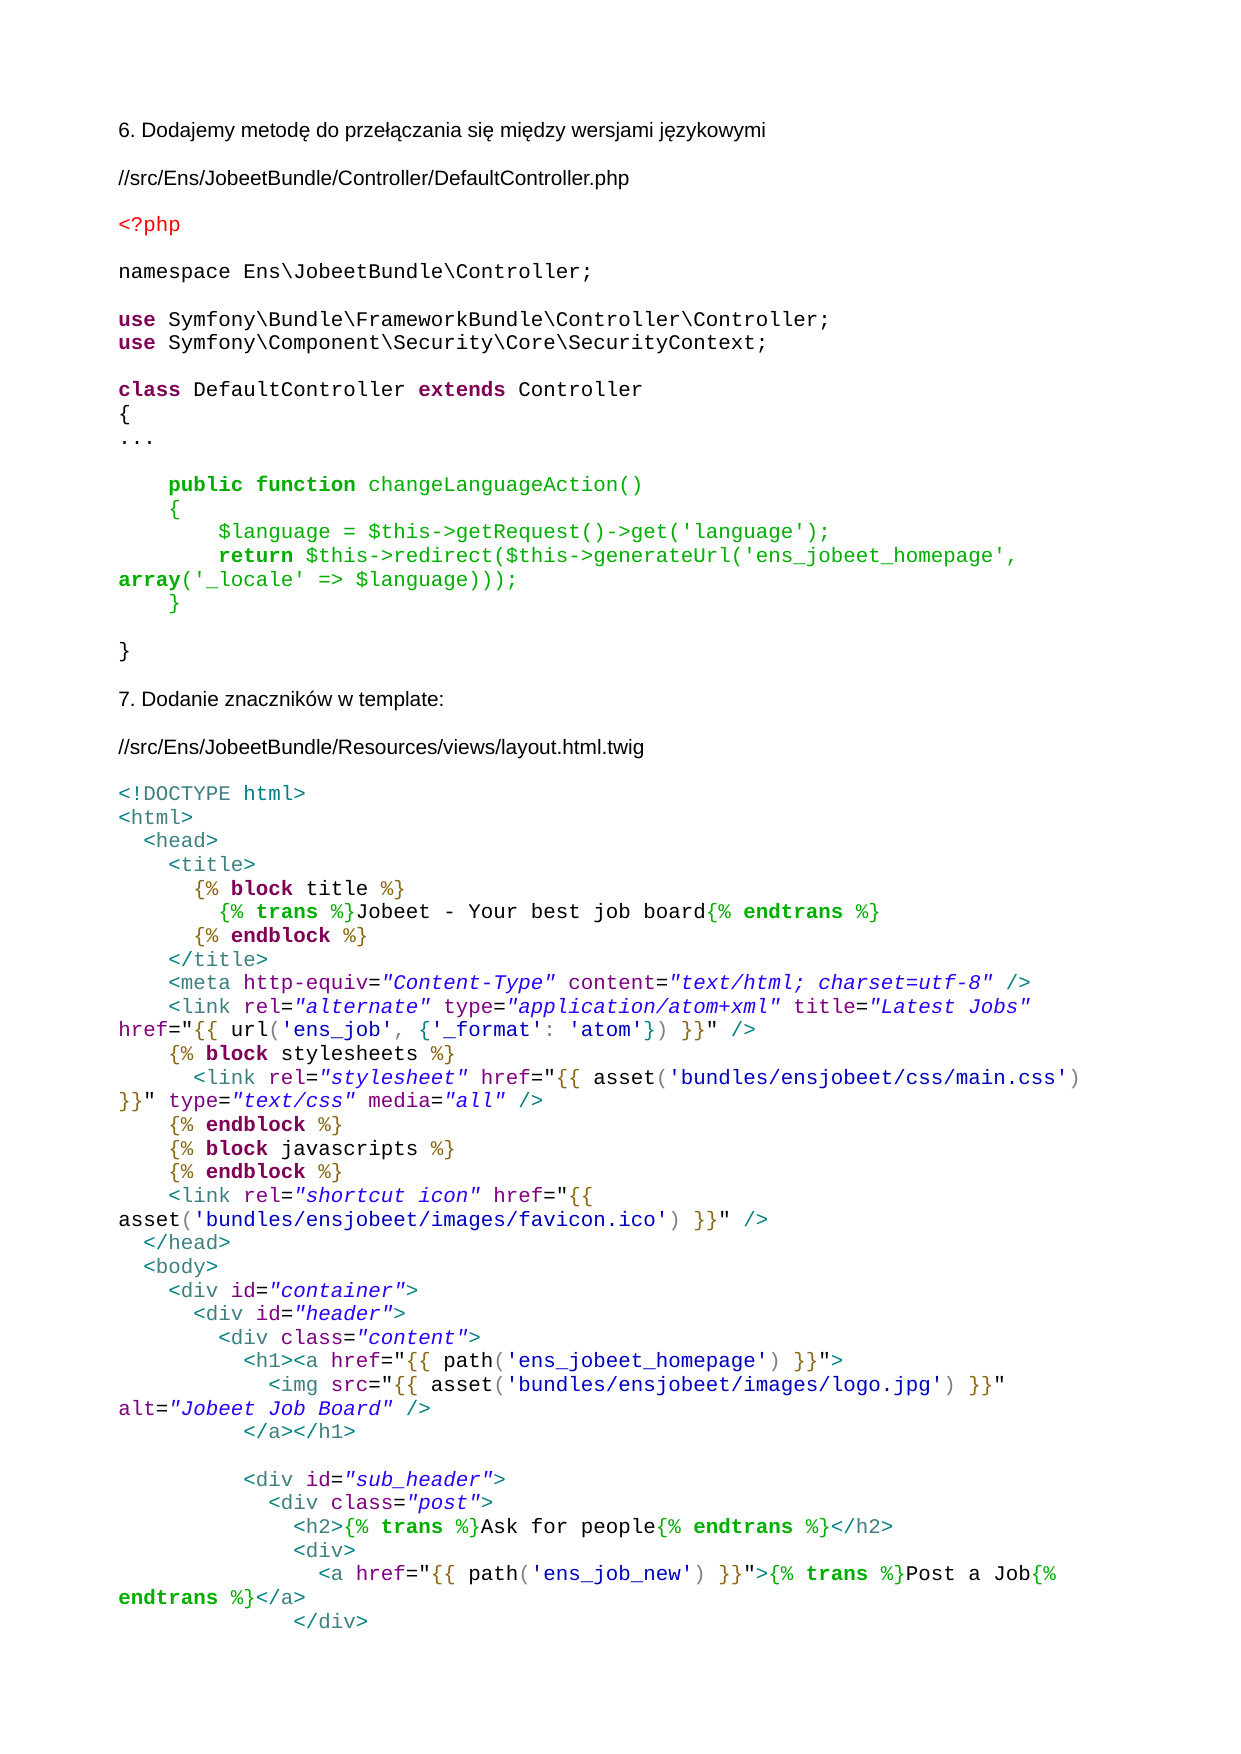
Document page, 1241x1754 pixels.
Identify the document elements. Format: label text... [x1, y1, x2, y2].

text namespace Ens\JobeetBundle\Controller; [118, 261, 1122, 285]
text <meta http-equiv="Content-Type" content="text/html; charset=utf-8" /> [118, 972, 1122, 996]
text <h2>{% trans %}Ask for people{% endtrans %}</h2> [118, 1516, 1122, 1540]
text <link rel="stylesheet" href="{{ asset('bundles/ensjobeet/css/main.css') }}" type="text/css" media="all" /> [118, 1067, 1122, 1114]
text <h1><a href="{{ path('ens_jobeet_homepage') }}"> [118, 1351, 1122, 1374]
text {% trans %}Jobeet - Your best job board{% endtrans %} [118, 901, 1122, 925]
text use Symfony\Component\Security\Core\SecurityContext; [118, 332, 1122, 356]
text <link rel="shortcut icon" href="{{ asset('bundles/ensjobeet/images/favicon.ico') }}" /> [118, 1185, 1122, 1232]
text </a></h1> [118, 1421, 1122, 1445]
text <a href="{{ path('ens_job_new') }}">{% trans %}Post a Job{% endtrans %}</a> [118, 1563, 1122, 1611]
text <div class="content"> [118, 1327, 1122, 1351]
text {% block stylesheets %} [118, 1043, 1122, 1067]
text public function changeLanguageAction() [118, 474, 1122, 498]
text {% block javascripts %} [118, 1138, 1122, 1161]
text ... [118, 427, 1122, 450]
text <img src="{{ asset('bundles/ensjobeet/images/logo.jpg') }}" alt="Jobeet Job Board" /> [118, 1374, 1122, 1421]
text <div> [118, 1540, 1122, 1563]
text <!DOCTYPE html> [118, 783, 1122, 807]
text {% endblock %} [118, 1161, 1122, 1185]
text <body> [118, 1256, 1122, 1279]
text use Symfony\Bundle\FrameworkBundle\Controller\Controller; [118, 308, 1122, 332]
text 7. Dodanie znaczników w template: [118, 687, 1122, 711]
text <head> [118, 830, 1122, 854]
text 6. Dodajemy metodę do przełączania się między wersjami językowymi [118, 118, 1122, 142]
text return $this->redirect($this->generateUrl('ens_jobeet_homepage', array('_locale' => $language))); [118, 545, 1122, 592]
text //src/Ens/JobeetBundle/Resources/views/layout.html.twig [118, 735, 1122, 759]
text { [118, 403, 1122, 427]
text <?php [118, 214, 1122, 238]
text <div id="sub_header"> [118, 1469, 1122, 1492]
text </title> [118, 948, 1122, 972]
text } [118, 639, 1122, 663]
text <div class="post"> [118, 1492, 1122, 1516]
text <div id="header"> [118, 1303, 1122, 1327]
text {% block title %} [118, 878, 1122, 901]
text class DefaultController extends Controller [118, 379, 1122, 403]
text <link rel="alternate" type="application/atom+xml" title="Latest Jobs" href="{{ url('ens_job', {'_format': 'atom'}) }}" /> [118, 996, 1122, 1043]
text <html> [118, 807, 1122, 830]
text } [118, 592, 1122, 616]
text { [118, 498, 1122, 521]
text </div> [118, 1611, 1122, 1634]
text $language = $this->getRequest()->get('language'); [118, 521, 1122, 545]
text {% endblock %} [118, 1114, 1122, 1138]
text {% endblock %} [118, 925, 1122, 948]
text //src/Ens/JobeetBundle/Controller/DefaultController.php [118, 166, 1122, 190]
text </head> [118, 1232, 1122, 1256]
text <div id="container"> [118, 1279, 1122, 1303]
text <title> [118, 854, 1122, 878]
